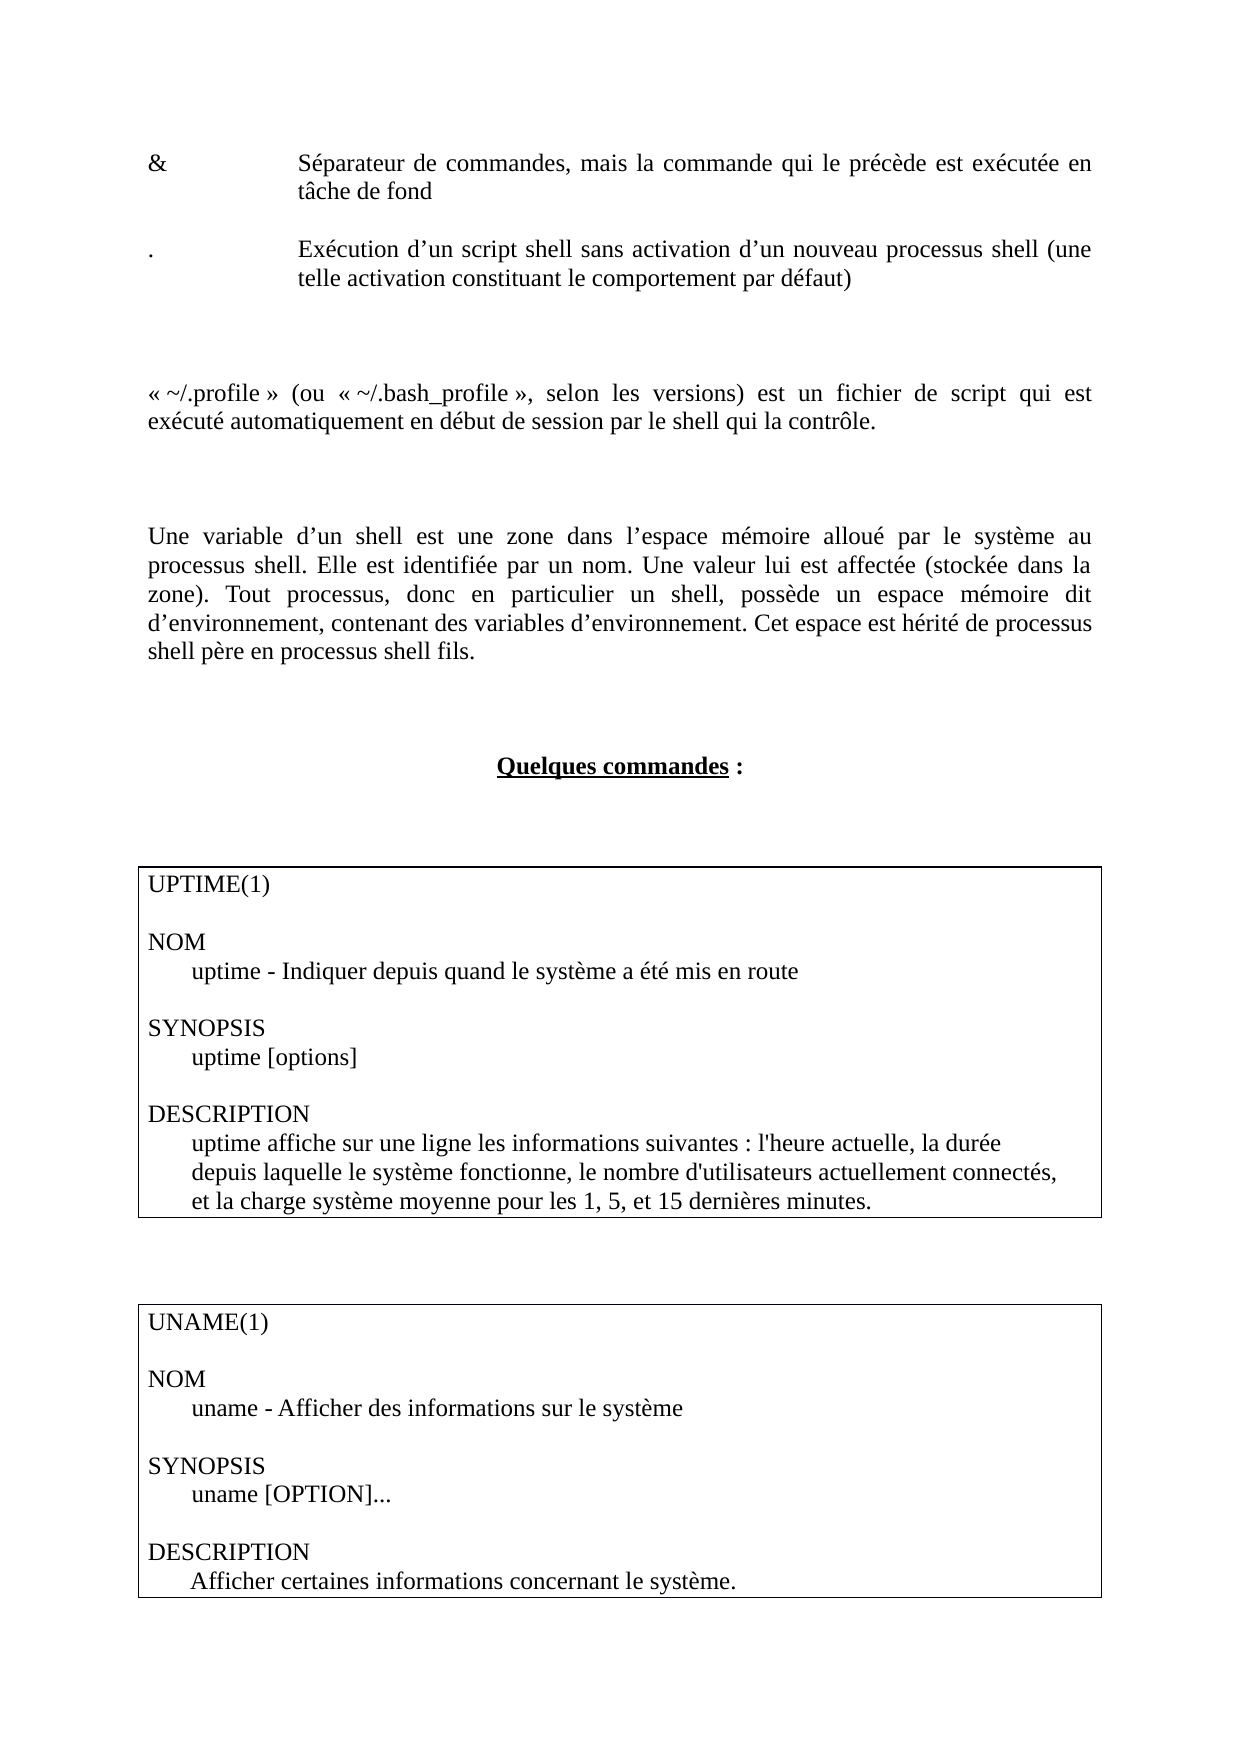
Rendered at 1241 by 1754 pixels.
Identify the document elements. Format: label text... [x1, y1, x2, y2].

text & Séparateur de commandes, mais la commande qui le précède est exécutée en tâche de fond [148, 148, 1093, 205]
text . Exécution d’un script shell sans activation d’un nouveau processus shell (une telle activation constituant le comportement par défaut) [148, 234, 1093, 291]
text Quelques commandes : [148, 751, 1093, 780]
text et la charge système moyenne pour les 1, 5, et 15 dernières minutes. [139, 1183, 1101, 1217]
text uname - Afficher des informations sur le système [148, 1393, 1093, 1422]
text uptime affiche sur une ligne les informations suivantes : l'heure actuelle, la durée [148, 1128, 1093, 1157]
text NOM [148, 927, 1093, 956]
text « ~/.profile » (ou « ~/.bash_profile », selon les versions) est un fichier de script qui est exécuté automatiquement en début de session par le shell qui la contrôle. [148, 378, 1093, 435]
text uptime [options] [148, 1042, 1093, 1071]
text DESCRIPTION [148, 1099, 1093, 1128]
text SYNOPSIS [148, 1013, 1093, 1042]
text SYNOPSIS [148, 1451, 1093, 1479]
text Une variable d’un shell est une zone dans l’espace mémoire alloué par le système au processus shell. Elle est identifiée par un nom. Une valeur lui est affectée (stockée dans la zone). Tout processus, donc en particulier un shell, possède un espace mémoire dit d’environnement, contenant des variables d’environnement. Cet espace est hérité de processus shell père en processus shell fils. [148, 521, 1093, 665]
text depuis laquelle le système fonctionne, le nombre d'utilisateurs actuellement connectés, [148, 1157, 1093, 1183]
text UNAME(1) [139, 1305, 1101, 1336]
text NOM [148, 1364, 1093, 1393]
text DESCRIPTION [148, 1537, 1093, 1563]
text Afficher certaines informations concernant le système. [139, 1563, 1101, 1597]
text uname [OPTION]... [148, 1479, 1093, 1508]
text UPTIME(1) [139, 868, 1101, 898]
text uptime - Indiquer depuis quand le système a été mis en route [148, 956, 1093, 984]
